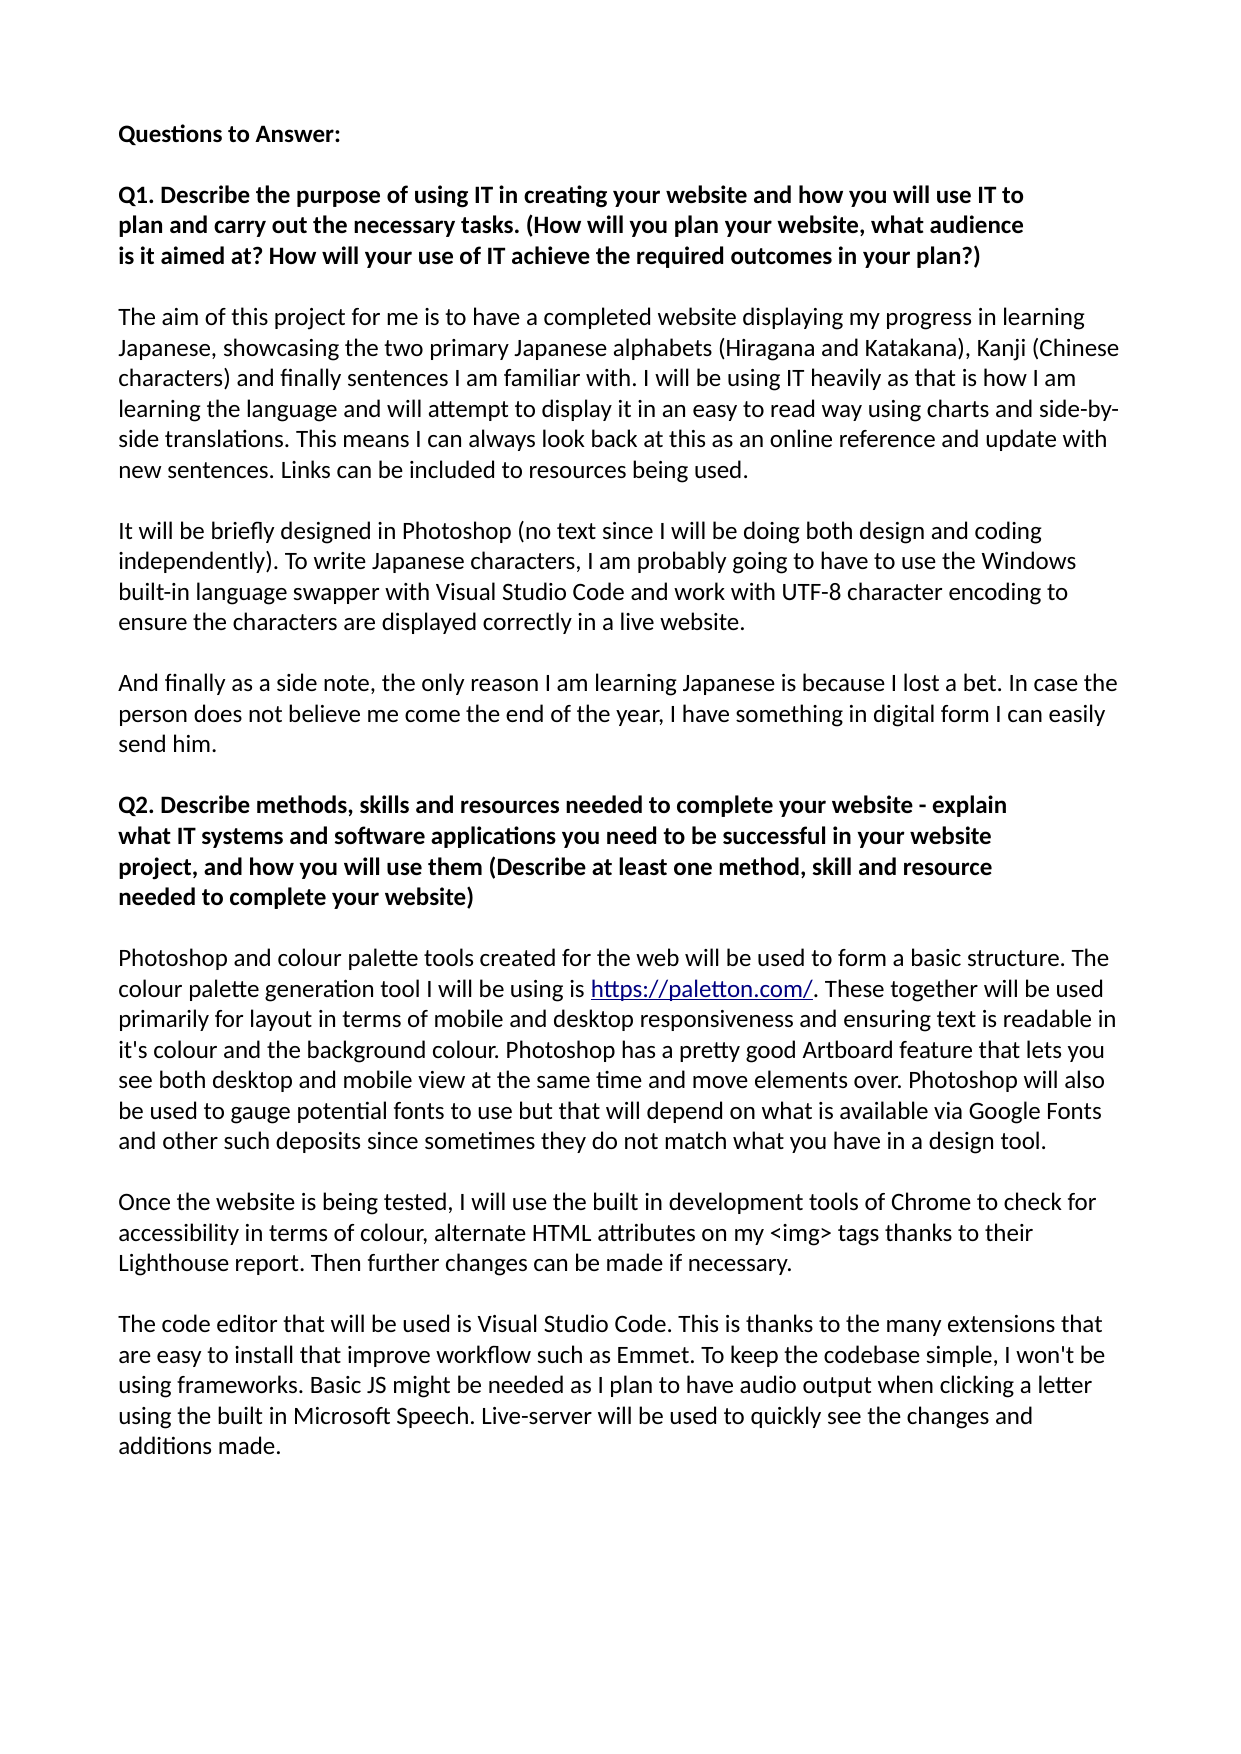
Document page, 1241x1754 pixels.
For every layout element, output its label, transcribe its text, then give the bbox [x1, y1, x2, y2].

text needed to complete your website) [118, 881, 1122, 912]
text Photoshop and colour palette tools created for the web will be used to form a basic structure. The colour palette generation tool I will be using is https://paletton.com/. These together will be used primarily for layout in terms of mobile and desktop responsiveness and ensuring text is readable in it's colour and the background colour. Photoshop has a pretty good Artboard feature that lets you see both desktop and mobile view at the same time and move elements over. Photoshop will also be used to gauge potential fonts to use but that will depend on what is available via Google Fonts and other such deposits since sometimes they do not match what you have in a design tool. [118, 942, 1122, 1156]
text And finally as a side note, the only reason I am learning Japanese is because I lost a bet. In case the person does not believe me come the end of the year, I have something in digital form I can easily send him. [118, 667, 1122, 759]
text what IT systems and software applications you need to be successful in your website [118, 820, 1122, 851]
text The code editor that will be used is Visual Studio Code. This is thanks to the many extensions that are easy to install that improve workflow such as Emmet. To keep the codebase simple, I won't be using frameworks. Basic JS might be needed as I plan to have audio output when clicking a letter using the built in Microsoft Speech. Live-server will be used to quickly see the changes and additions made. [118, 1308, 1122, 1461]
text plan and carry out the necessary tasks. (How will you plan your website, what audience [118, 210, 1122, 240]
text The aim of this project for me is to have a completed website displaying my progress in learning Japanese, showcasing the two primary Japanese alphabets (Hiragana and Katakana), Kanji (Chinese characters) and finally sentences I am familiar with. I will be using IT heavily as that is how I am learning the language and will attempt to display it in an easy to read way using charts and side-by-side translations. This means I can always look back at this as an online reference and update with new sentences. Links can be included to resources being used. [118, 301, 1122, 484]
text Q2. Describe methods, skills and resources needed to complete your website - explain [118, 789, 1122, 820]
text It will be briefly designed in Photoshop (no text since I will be doing both design and coding independently). To write Japanese characters, I am probably going to have to use the Windows built-in language swapper with Visual Studio Code and work with UTF-8 character encoding to ensure the characters are displayed correctly in a live website. [118, 515, 1122, 637]
text Once the website is being tested, I will use the built in development tools of Chrome to check for accessibility in terms of colour, alternate HTML attributes on my <img> tags thanks to their Lighthouse report. Then further changes can be made if necessary. [118, 1186, 1122, 1278]
text Q1. Describe the purpose of using IT in creating your website and how you will use IT to [118, 179, 1122, 210]
text project, and how you will use them (Describe at least one method, skill and resource [118, 851, 1122, 881]
text Questions to Answer: [118, 118, 1122, 149]
text is it aimed at? How will your use of IT achieve the required outcomes in your plan?) [118, 240, 1122, 271]
